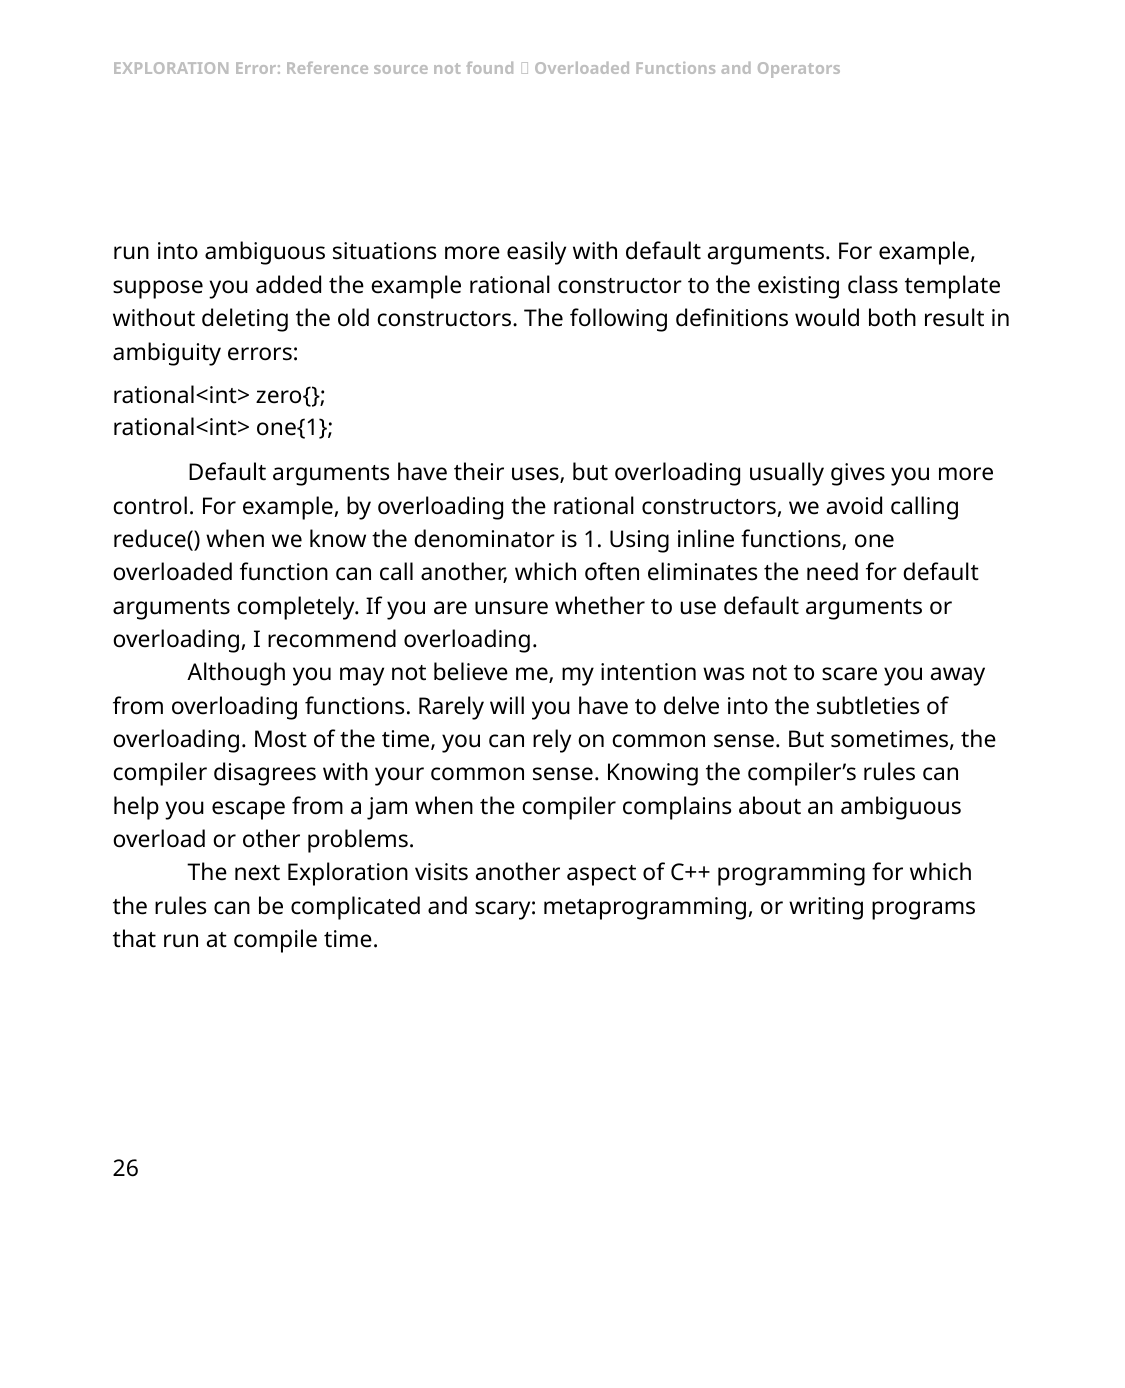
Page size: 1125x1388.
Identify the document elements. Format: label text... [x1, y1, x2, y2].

text Although you may not believe me, my intention was not to scare you away from overloading functions. Rarely will you have to delve into the subtleties of overloading. Most of the time, you can rely on common sense. But sometimes, the compiler disagrees with your common sense. Knowing the compiler’s rules can help you escape from a jam when the compiler complains about an ambiguous overload or other problems. [112, 654, 1012, 854]
text rational<int> zero{}; [112, 379, 1012, 410]
text run into ambiguous situations more easily with default arguments. For example, suppose you added the example rational constructor to the existing class template without deleting the old constructors. The following definitions would both result in ambiguity errors: [112, 233, 1012, 367]
text rational<int> one{1}; [112, 410, 1012, 442]
text Default arguments have their uses, but overloading usually gives you more control. For example, by overloading the rational constructors, we avoid calling reduce() when we know the denominator is 1. Using inline functions, one overloaded function can call another, which often eliminates the need for default arguments completely. If you are unsure whether to use default arguments or overloading, I recommend overloading. [112, 454, 1012, 654]
text The next Exploration visits another aspect of C++ programming for which the rules can be complicated and scary: metaprogramming, or writing programs that run at compile time. [112, 854, 1012, 954]
